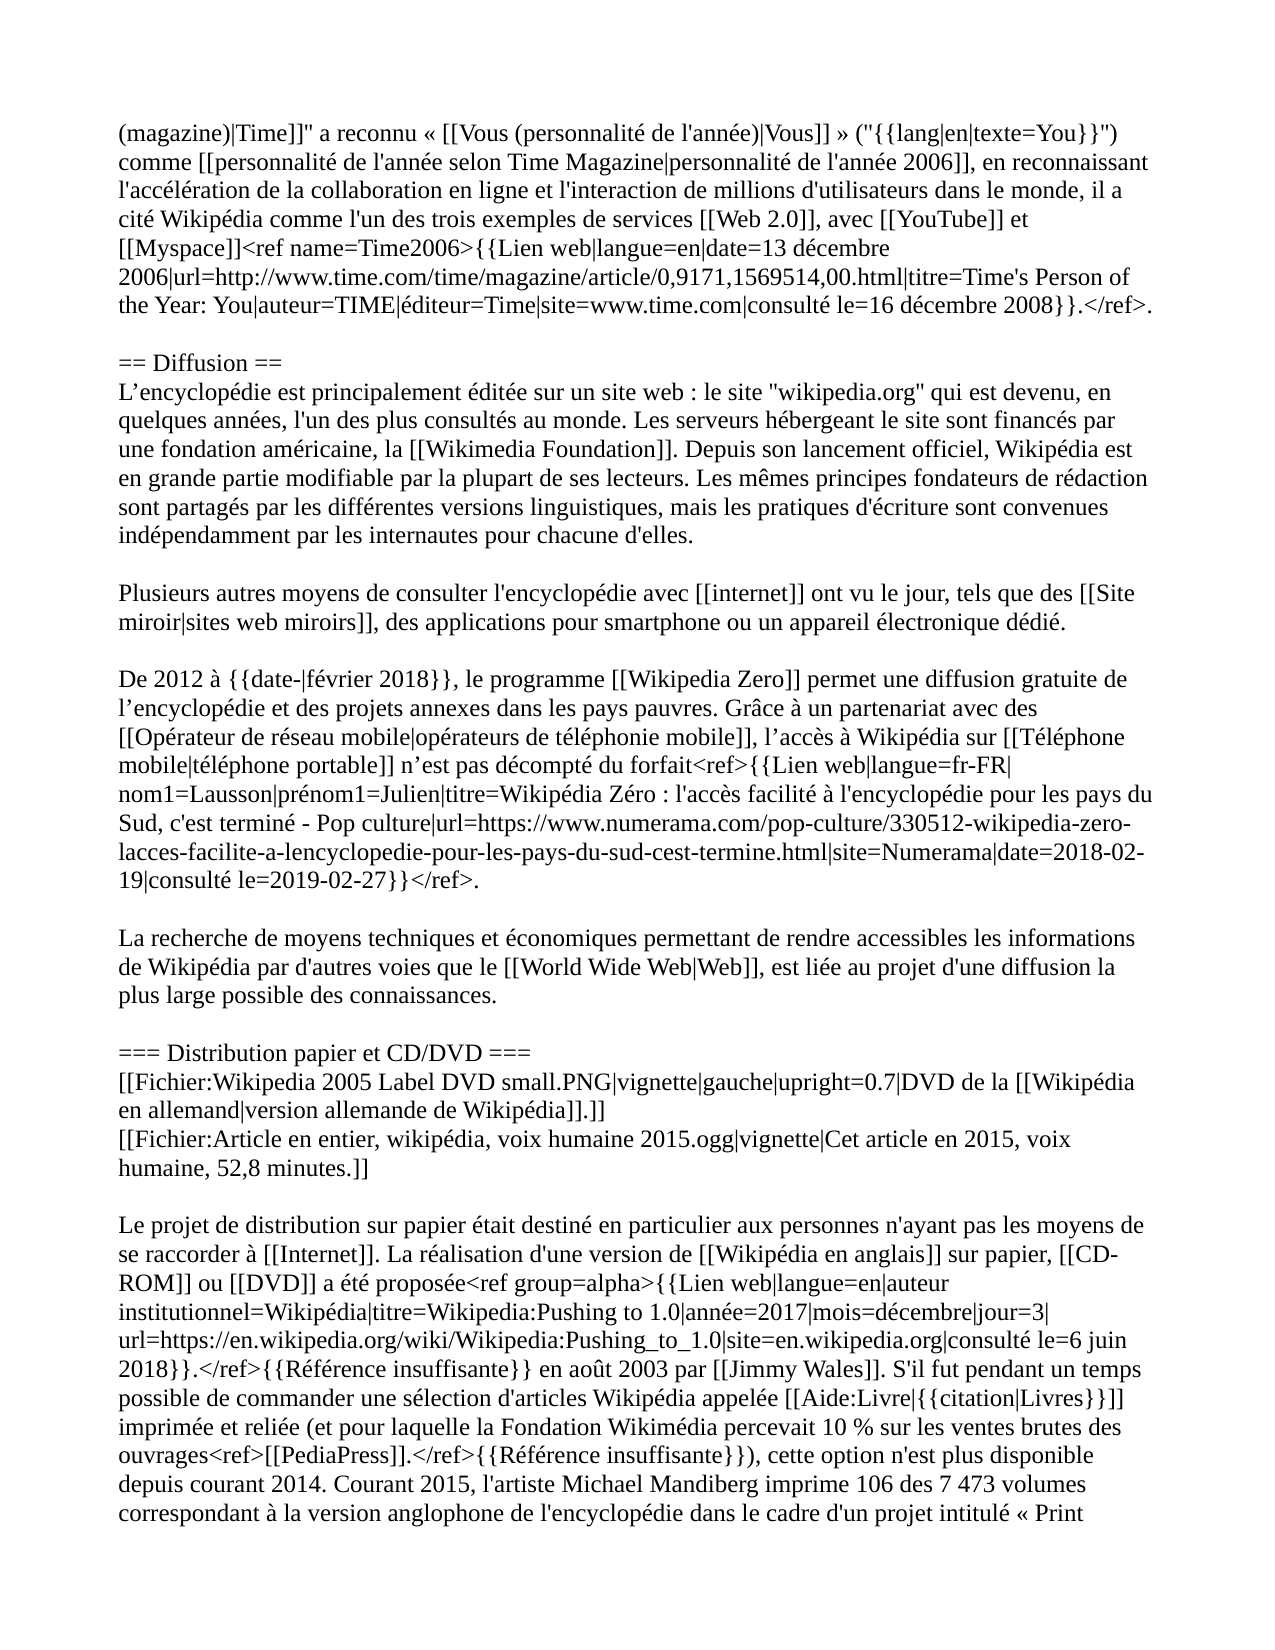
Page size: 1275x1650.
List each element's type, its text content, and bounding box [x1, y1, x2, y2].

text Plusieurs autres moyens de consulter l'encyclopédie avec [[internet]] ont vu le jour, tels que des [[Site miroir|sites web miroirs]], des applications pour smartphone ou un appareil électronique dédié. [118, 578, 1157, 636]
text (magazine)|Time]]'' a reconnu « [[Vous (personnalité de l'année)|Vous]] » (''{{lang|en|texte=You}}'') comme [[personnalité de l'année selon Time Magazine|personnalité de l'année 2006]], en reconnaissant l'accélération de la collaboration en ligne et l'interaction de millions d'utilisateurs dans le monde, il a cité Wikipédia comme l'un des trois exemples de services [[Web 2.0]], avec [[YouTube]] et [[Myspace]]<ref name=Time2006>{{Lien web|langue=en|date=13 décembre 2006|url=http://www.time.com/time/magazine/article/0,9171,1569514,00.html|titre=Time's Person of the Year: You|auteur=TIME|éditeur=Time|site=www.time.com|consulté le=16 décembre 2008}}.</ref>. [118, 118, 1157, 319]
text Le projet de distribution sur papier était destiné en particulier aux personnes n'ayant pas les moyens de se raccorder à [[Internet]]. La réalisation d'une version de [[Wikipédia en anglais]] sur papier, [[CD-ROM]] ou [[DVD]] a été proposée<ref group=alpha>{{Lien web|langue=en|auteur institutionnel=Wikipédia|titre=Wikipedia:Pushing to 1.0|année=2017|mois=décembre|jour=3|url=https://en.wikipedia.org/wiki/Wikipedia:Pushing_to_1.0|site=en.wikipedia.org|consulté le=6 juin 2018}}.</ref>{{Référence insuffisante}} en août 2003 par [[Jimmy Wales]]. S'il fut pendant un temps possible de commander une sélection d'articles Wikipédia appelée [[Aide:Livre|{{citation|Livres}}]] imprimée et reliée (et pour laquelle la Fondation Wikimédia percevait 10 % sur les ventes brutes des ouvrages<ref>[[PediaPress]].</ref>{{Référence insuffisante}}), cette option n'est plus disponible depuis courant 2014. Courant 2015, l'artiste Michael Mandiberg imprime 106 des 7 473 volumes correspondant à la version anglophone de l'encyclopédie dans le cadre d'un projet intitulé « Print [118, 1211, 1157, 1527]
text [[Fichier:Wikipedia 2005 Label DVD small.PNG|vignette|gauche|upright=0.7|DVD de la [[Wikipédia en allemand|version allemande de Wikipédia]].]] [118, 1067, 1157, 1124]
text [[Fichier:Article en entier, wikipédia, voix humaine 2015.ogg|vignette|Cet article en 2015, voix humaine, 52,8 minutes.]] [118, 1124, 1157, 1182]
text L’encyclopédie est principalement éditée sur un site web : le site ''wikipedia.org'' qui est devenu, en quelques années, l'un des plus consultés au monde. Les serveurs hébergeant le site sont financés par une fondation américaine, la [[Wikimedia Foundation]]. Depuis son lancement officiel, Wikipédia est en grande partie modifiable par la plupart de ses lecteurs. Les mêmes principes fondateurs de rédaction sont partagés par les différentes versions linguistiques, mais les pratiques d'écriture sont convenues indépendamment par les internautes pour chacune d'elles. [118, 377, 1157, 549]
text La recherche de moyens techniques et économiques permettant de rendre accessibles les informations de Wikipédia par d'autres voies que le [[World Wide Web|Web]], est liée au projet d'une diffusion la plus large possible des connaissances. [118, 923, 1157, 1009]
text == Diffusion == [118, 348, 1157, 377]
text === Distribution papier et CD/DVD === [118, 1038, 1157, 1067]
text De 2012 à {{date-|février 2018}}, le programme [[Wikipedia Zero]] permet une diffusion gratuite de l’encyclopédie et des projets annexes dans les pays pauvres. Grâce à un partenariat avec des [[Opérateur de réseau mobile|opérateurs de téléphonie mobile]], l’accès à Wikipédia sur [[Téléphone mobile|téléphone portable]] n’est pas décompté du forfait<ref>{{Lien web|langue=fr-FR|nom1=Lausson|prénom1=Julien|titre=Wikipédia Zéro : l'accès facilité à l'encyclopédie pour les pays du Sud, c'est terminé - Pop culture|url=https://www.numerama.com/pop-culture/330512-wikipedia-zero-lacces-facilite-a-lencyclopedie-pour-les-pays-du-sud-cest-termine.html|site=Numerama|date=2018-02-19|consulté le=2019-02-27}}</ref>. [118, 664, 1157, 894]
